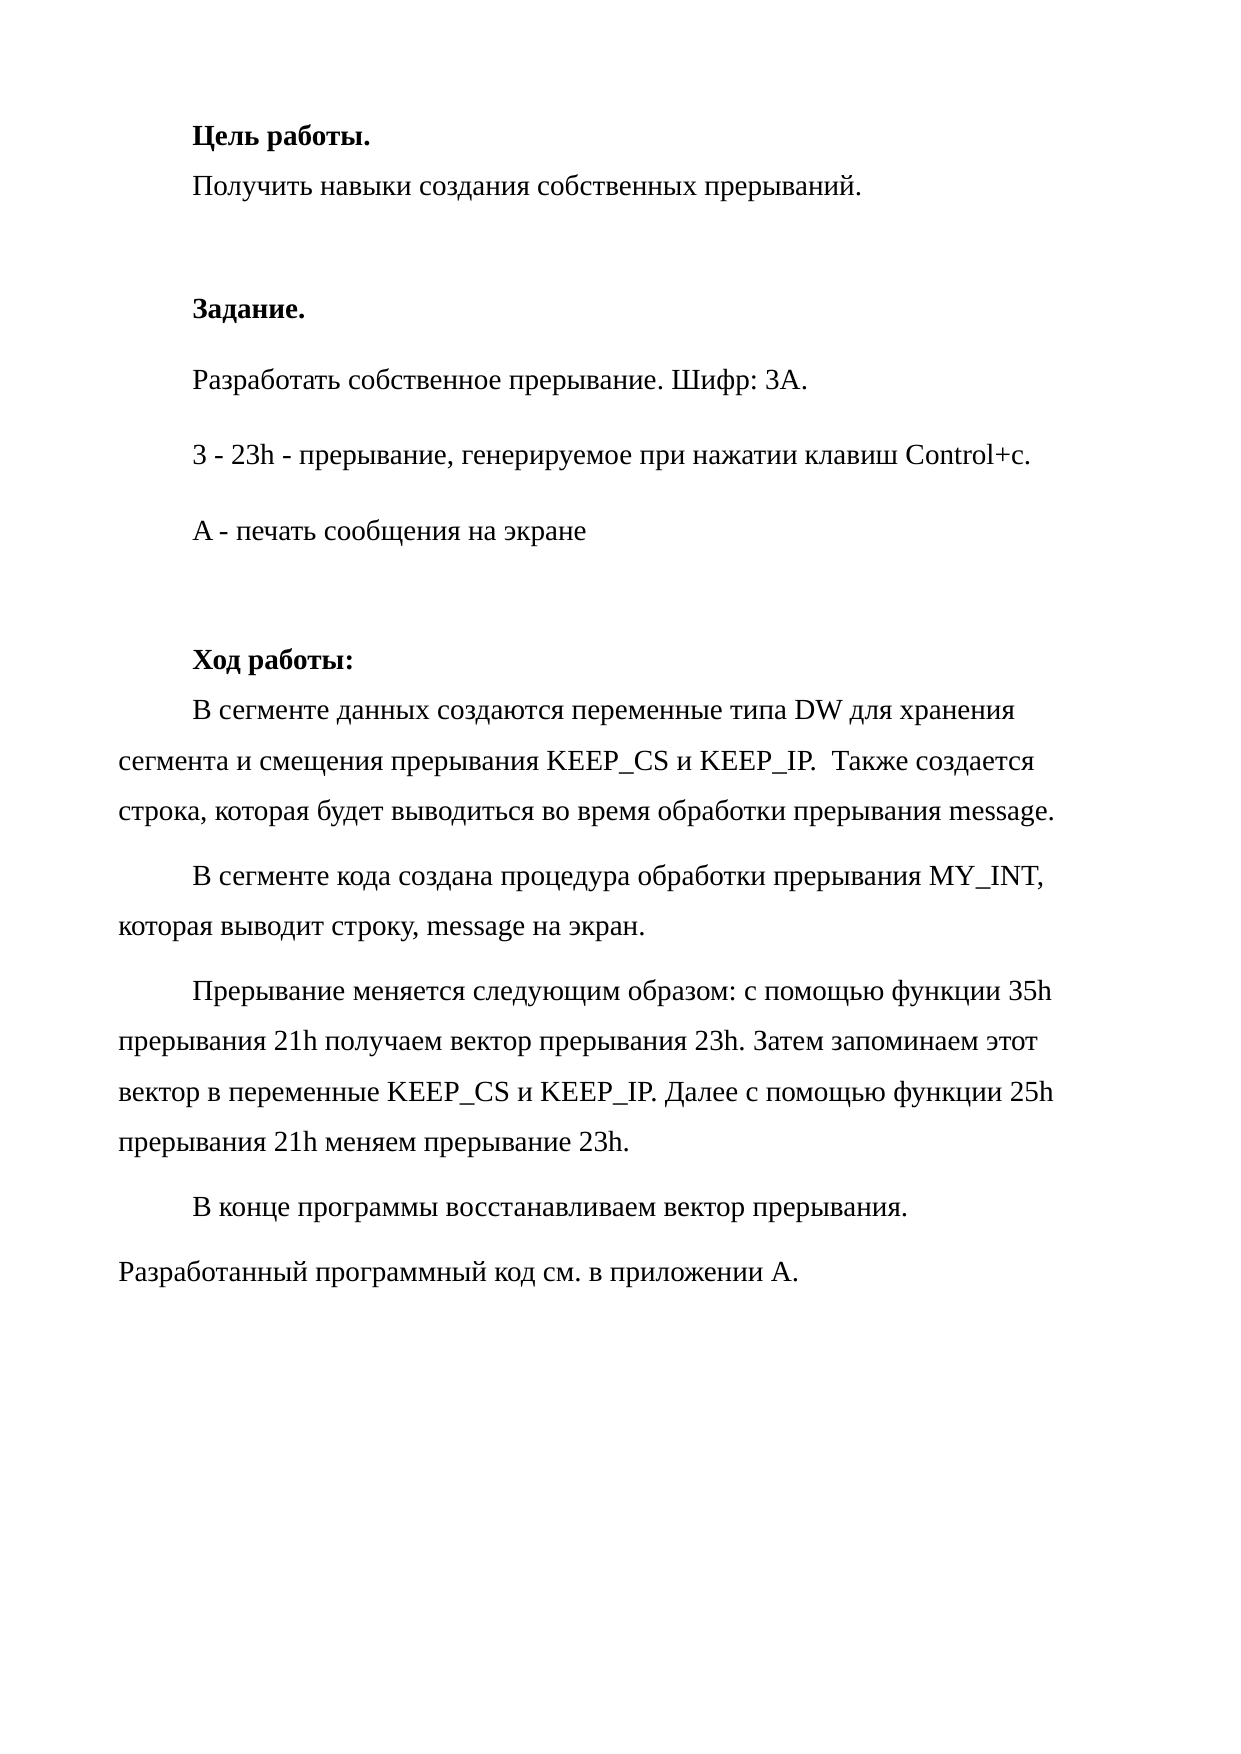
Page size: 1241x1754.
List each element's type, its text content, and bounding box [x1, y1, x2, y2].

text sdfsd [118, 1585, 1122, 1614]
text Получить навыки создания собственных прерываний. [118, 168, 1122, 202]
subtitle Цель работы. [118, 118, 1122, 152]
text В сегменте кода создана процедура обработки прерывания MY_INT, которая выводит строку, message на экран. [118, 858, 1122, 942]
text sdf [118, 1527, 1122, 1556]
text В сегменте данных создаются переменные типа DW для хранения сегмента и смещения прерывания KEEP_CS и KEEP_IP. Также создается строка, которая будет выводиться во время обработки прерывания message. [118, 692, 1122, 827]
text Разработанный программный код см. в приложении А. [118, 1254, 1122, 1287]
subtitle Ход работы: [118, 642, 1122, 676]
text В конце программы восстанавливаем вектор прерывания. [118, 1189, 1122, 1223]
subtitle Задание. [118, 291, 1122, 324]
text A - печать сообщения на экране [118, 513, 1122, 546]
text Прерывание меняется следующим образом: с помощью функции 35h прерывания 21h получаем вектор прерывания 23h. Затем запоминаем этот вектор в переменные KEEP_CS и KEEP_IP. Далее с помощью функции 25h прерывания 21h меняем прерывание 23h. [118, 973, 1122, 1158]
text Разработать собственное прерывание. Шифр: 3A. [118, 362, 1122, 396]
text sdfsdfdsfsdfsd [118, 1470, 1122, 1498]
text 3 - 23h - прерывание, генерируемое при нажатии клавиш Control+c. [118, 437, 1122, 471]
subtitle s [118, 1419, 1122, 1453]
